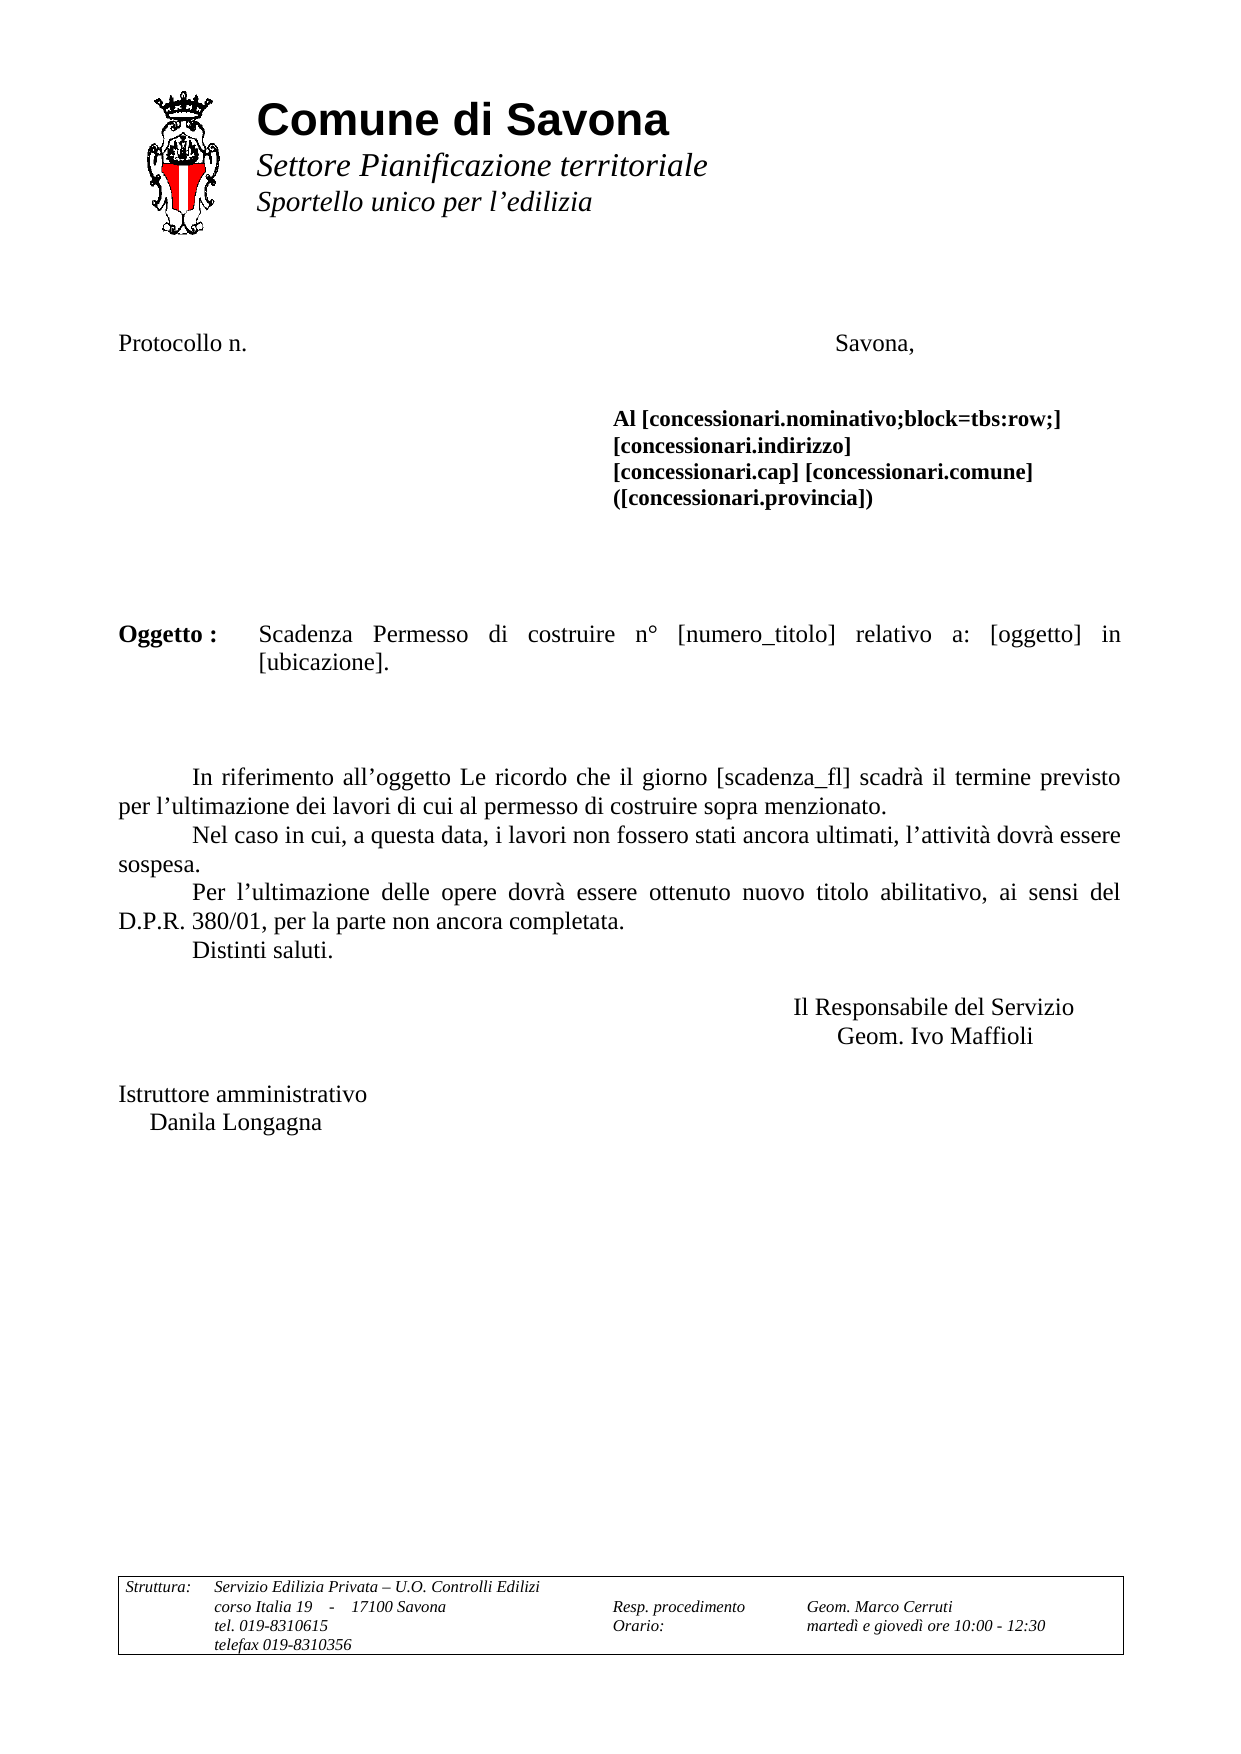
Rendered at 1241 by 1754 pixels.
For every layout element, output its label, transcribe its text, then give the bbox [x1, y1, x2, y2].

text Geom. Ivo Maffioli [118, 1021, 1122, 1050]
table_header Oggetto : [111, 619, 251, 676]
table_header Protocollo n. [111, 329, 620, 357]
text Distinti saluti. [118, 935, 1122, 964]
text Nel caso in cui, a questa data, i lavori non fossero stati ancora ultimati, l’attività dovrà essere sospesa. [118, 820, 1122, 877]
table_header Savona, [620, 329, 1129, 357]
table_header Al [concessionari.nominativo;block=tbs:row;] [concessionari.indirizzo] [concessionari.cap] [concessionari.comune] ([concessionari.provincia]) [605, 405, 1137, 537]
table_header [118, 405, 477, 537]
text In riferimento all’oggetto Le ricordo che il giorno [scadenza_fl] scadrà il termine previsto per l’ultimazione dei lavori di cui al permesso di costruire sopra menzionato. [118, 762, 1122, 820]
table_header Scadenza Permesso di costruire n° [numero_titolo] relativo a: [oggetto] in [ubicazione]. [251, 619, 1129, 676]
text Danila Longagna [118, 1107, 1122, 1136]
table_header [477, 405, 605, 537]
text Istruttore amministrativo [118, 1079, 1122, 1107]
text Il Responsabile del Servizio [118, 992, 1122, 1021]
text Per l’ultimazione delle opere dovrà essere ottenuto nuovo titolo abilitativo, ai sensi del D.P.R. 380/01, per la parte non ancora completata. [118, 877, 1122, 935]
